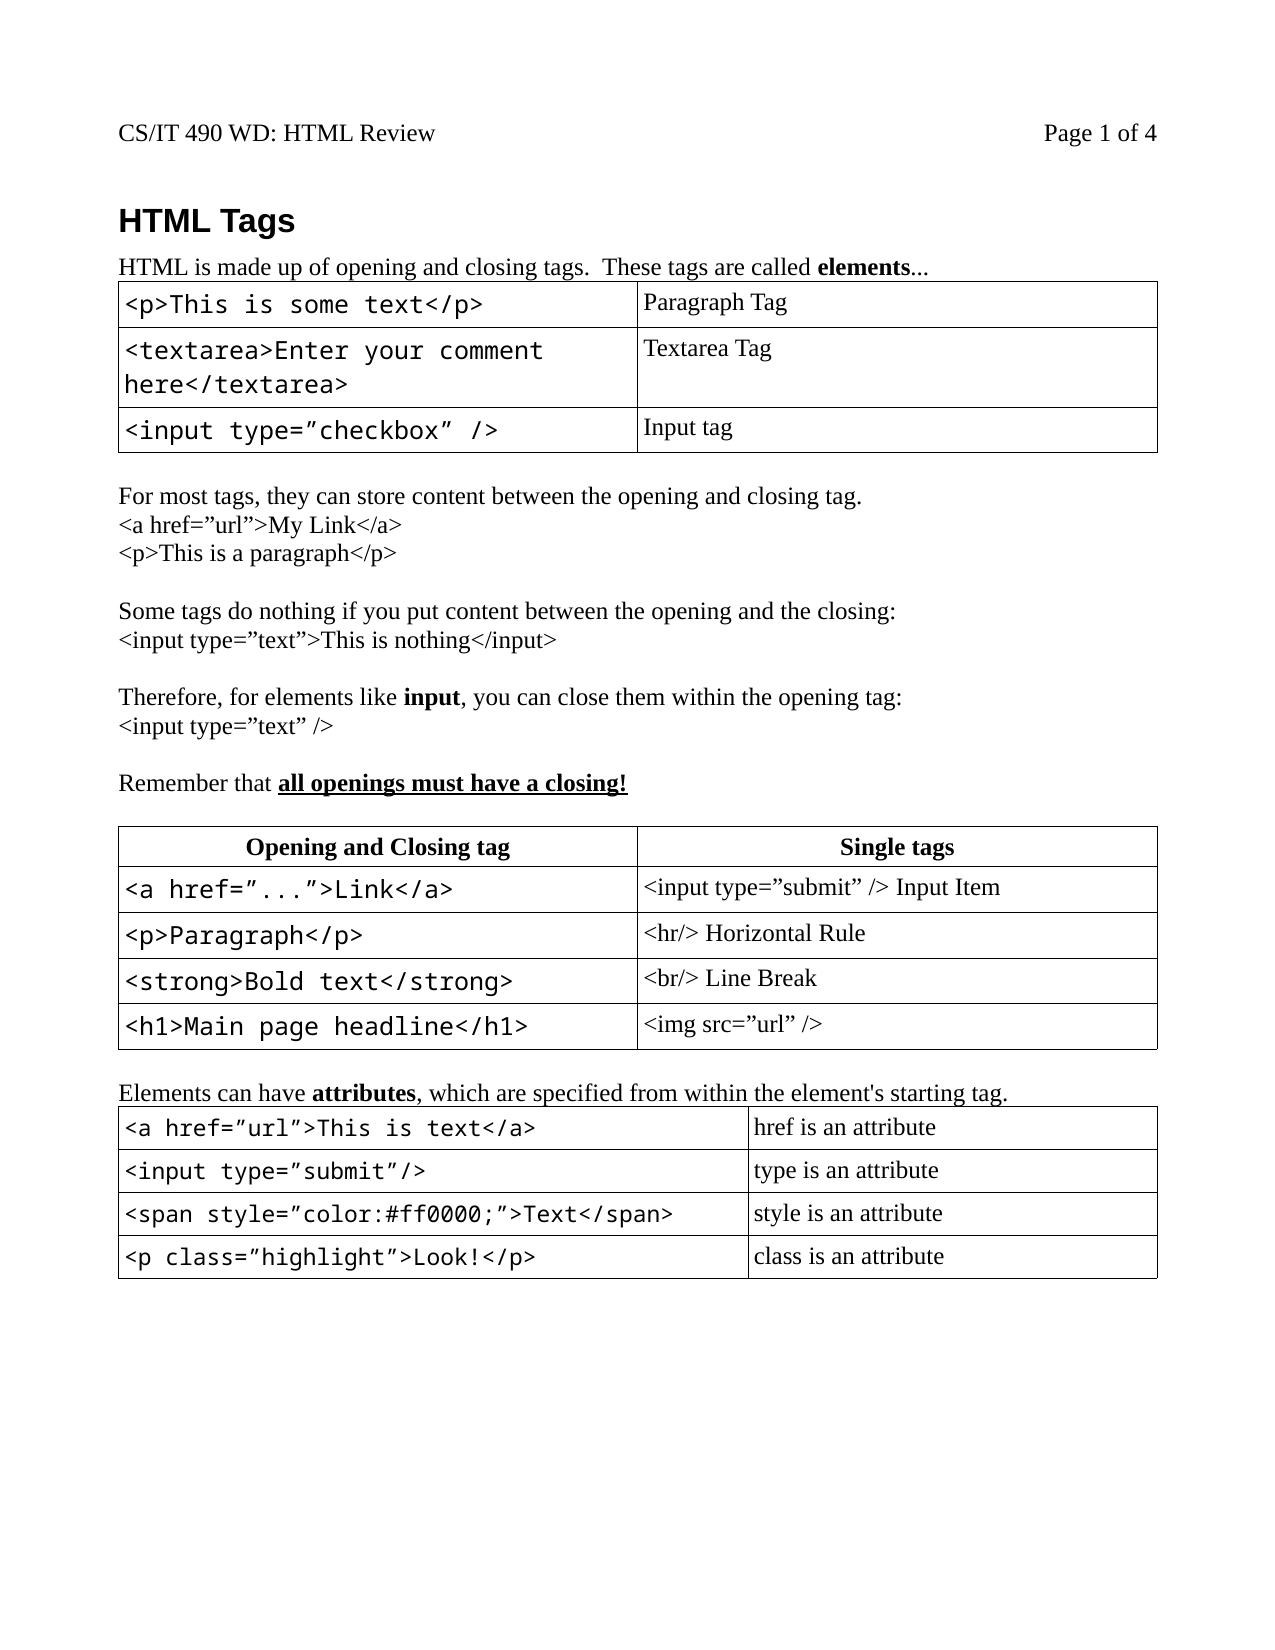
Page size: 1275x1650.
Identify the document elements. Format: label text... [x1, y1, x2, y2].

table_header Opening and Closing tag [119, 827, 637, 866]
text Elements can have attributes, which are specified from within the element's starting tag. [118, 1078, 1157, 1106]
table_cell style is an attribute [749, 1193, 1157, 1235]
table_cell <span style=”color:#ff0000;”>Text</span> [119, 1193, 748, 1235]
text <a href=”url”>My Link</a> [118, 510, 1157, 538]
text For most tags, they can store content between the opening and closing tag. [118, 481, 1157, 510]
table_header Single tags [638, 827, 1157, 866]
table_cell <p>Paragraph</p> [119, 913, 637, 958]
text <input type=”text” /> [118, 711, 1157, 740]
table_header Paragraph Tag [638, 282, 1157, 327]
text HTML is made up of opening and closing tags. These tags are called elements... [118, 252, 1157, 281]
table_cell <img src=”url” /> [638, 1004, 1157, 1049]
table_cell <p class=”highlight”>Look!</p> [119, 1236, 748, 1278]
table_cell type is an attribute [749, 1150, 1157, 1192]
table_cell <input type=”checkbox” /> [119, 408, 637, 452]
table_cell <h1>Main page headline</h1> [119, 1004, 637, 1049]
table_cell <input type=”submit”/> [119, 1150, 748, 1192]
table_cell <textarea>Enter your comment here</textarea> [119, 328, 637, 407]
table_cell <strong>Bold text</strong> [119, 959, 637, 1003]
table_cell Textarea Tag [638, 328, 1157, 407]
text Remember that all openings must have a closing! [118, 768, 1157, 797]
table_header href is an attribute [749, 1107, 1157, 1149]
text <input type=”text”>This is nothing</input> [118, 625, 1157, 653]
subtitle HTML Tags [118, 201, 1157, 240]
text Therefore, for elements like input, you can close them within the opening tag: [118, 682, 1157, 711]
table_header <a href=”url”>This is text</a> [119, 1107, 748, 1149]
table_cell <hr/> Horizontal Rule [638, 913, 1157, 958]
table_cell <input type=”submit” /> Input Item [638, 867, 1157, 912]
text Some tags do nothing if you put content between the opening and the closing: [118, 596, 1157, 625]
table_cell class is an attribute [749, 1236, 1157, 1278]
table_header <p>This is some text</p> [119, 282, 637, 327]
table_cell Input tag [638, 408, 1157, 452]
table_cell <br/> Line Break [638, 959, 1157, 1003]
text <p>This is a paragraph</p> [118, 538, 1157, 567]
table_cell <a href=”...”>Link</a> [119, 867, 637, 912]
